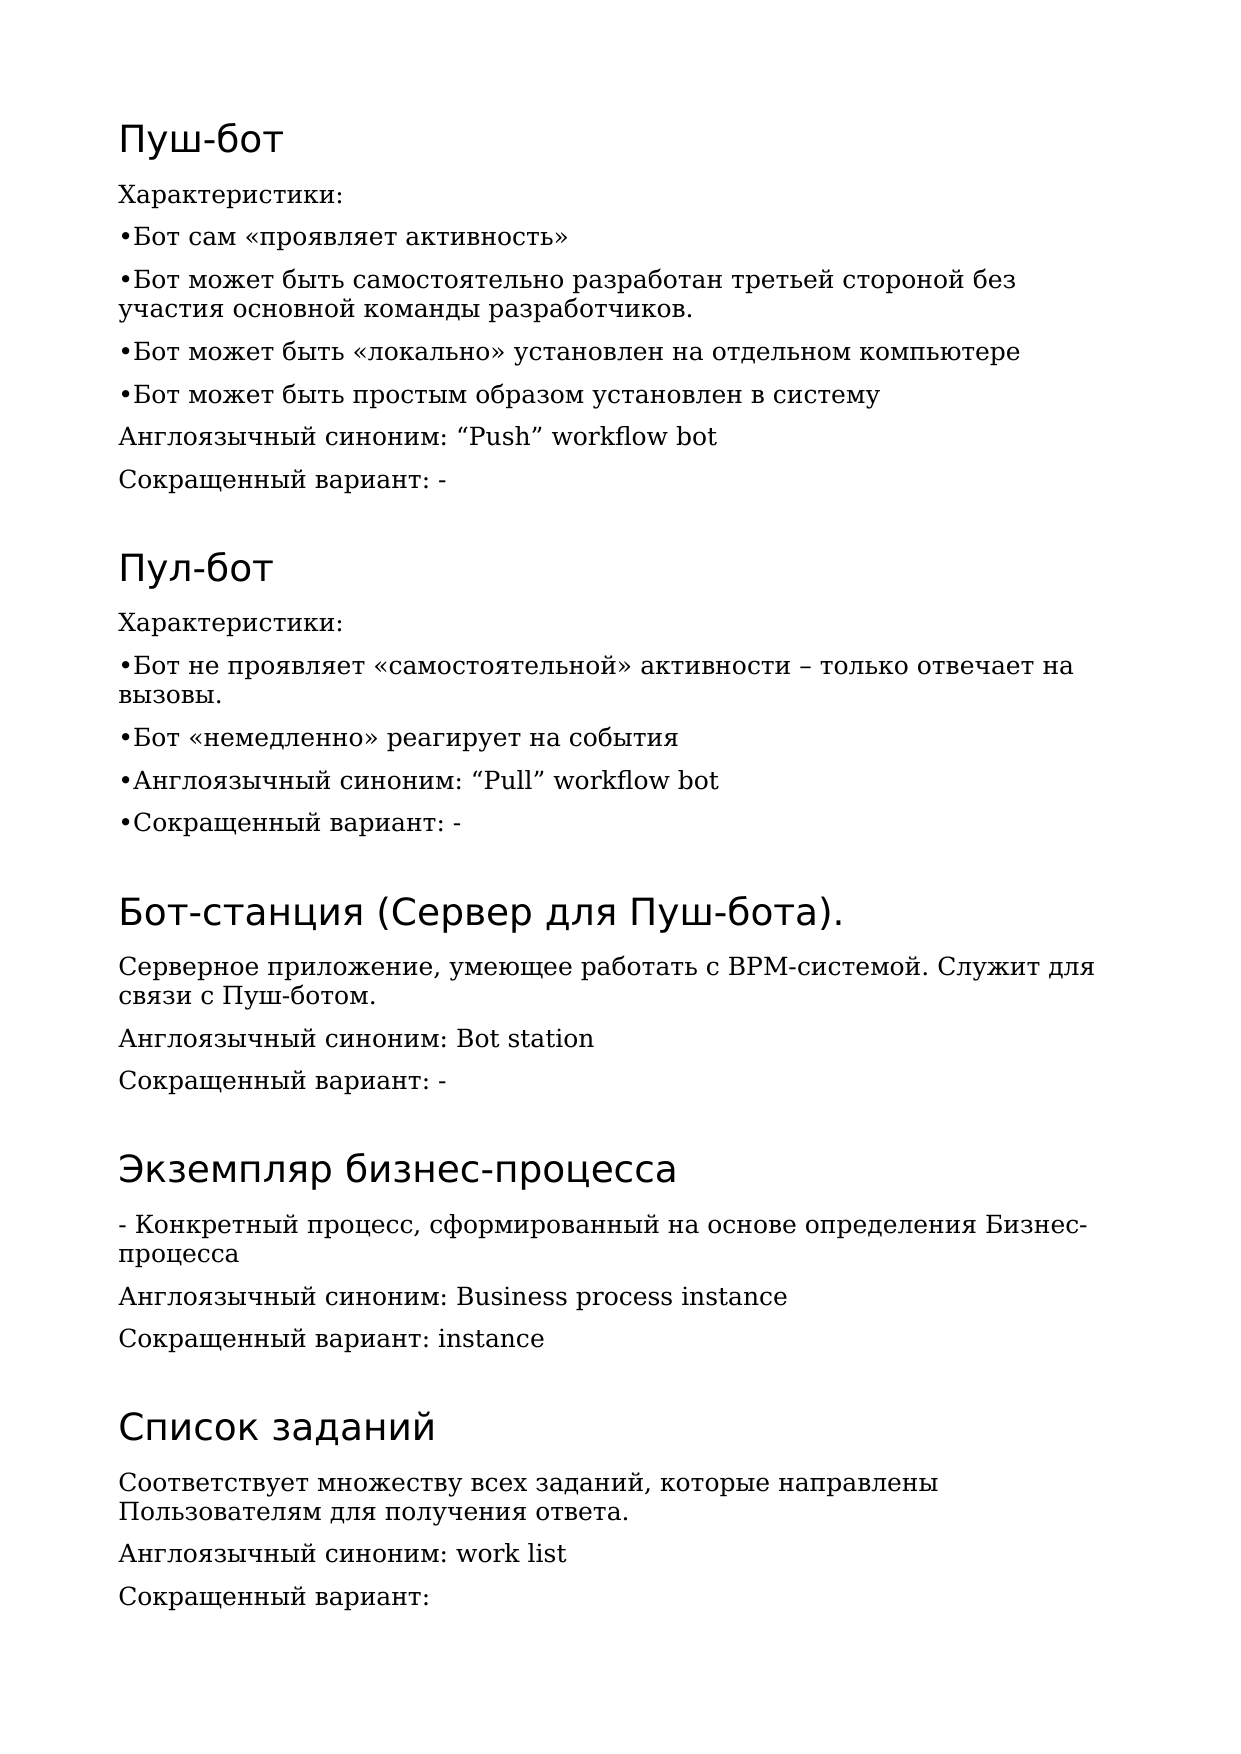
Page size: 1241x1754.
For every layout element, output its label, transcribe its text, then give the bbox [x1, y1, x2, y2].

text Англоязычный синоним: “Push” workflow bot [118, 422, 1122, 452]
text Англоязычный синоним: work list [118, 1539, 1122, 1569]
text Сокращенный вариант: [118, 1582, 1122, 1611]
subtitle Пул-бот [118, 547, 1122, 591]
text Соответствует множеству всех заданий, которые направлены Пользователям для получения ответа. [118, 1468, 1122, 1526]
subtitle Пуш-бот [118, 118, 1122, 162]
subtitle Список заданий [118, 1406, 1122, 1450]
text Сокращенный вариант: - [118, 1066, 1122, 1096]
list Бот может быть «локально» установлен на отдельном компьютере [118, 337, 1122, 366]
text - Конкретный процесс, сформированный на основе определения Бизнес-процесса [118, 1210, 1122, 1268]
text Характеристики: [118, 180, 1122, 209]
list Бот может быть простым образом установлен в систему [118, 380, 1122, 409]
list Бот сам «проявляет активность» [118, 222, 1122, 252]
subtitle Бот-станция (Сервер для Пуш-бота). [118, 890, 1122, 934]
list Бот не проявляет «самостоятельной» активности – только отвечает на вызовы. [118, 651, 1122, 709]
list Бот может быть самостоятельно разработан третьей стороной без участия основной команды разработчиков. [118, 265, 1122, 323]
text Серверное приложение, умеющее работать с BPM-системой. Служит для связи с Пуш-ботом. [118, 952, 1122, 1010]
list Сокращенный вариант: - [118, 808, 1122, 838]
text Англоязычный синоним: Bot station [118, 1024, 1122, 1053]
text Сокращенный вариант: - [118, 465, 1122, 494]
list Англоязычный синоним: “Pull” workflow bot [118, 766, 1122, 795]
list Бот «немедленно» реагирует на события [118, 723, 1122, 752]
text Англоязычный синоним: Business process instance [118, 1282, 1122, 1311]
text Сокращенный вариант: instance [118, 1324, 1122, 1353]
subtitle Экземпляр бизнес-процесса [118, 1148, 1122, 1192]
text Характеристики: [118, 608, 1122, 638]
